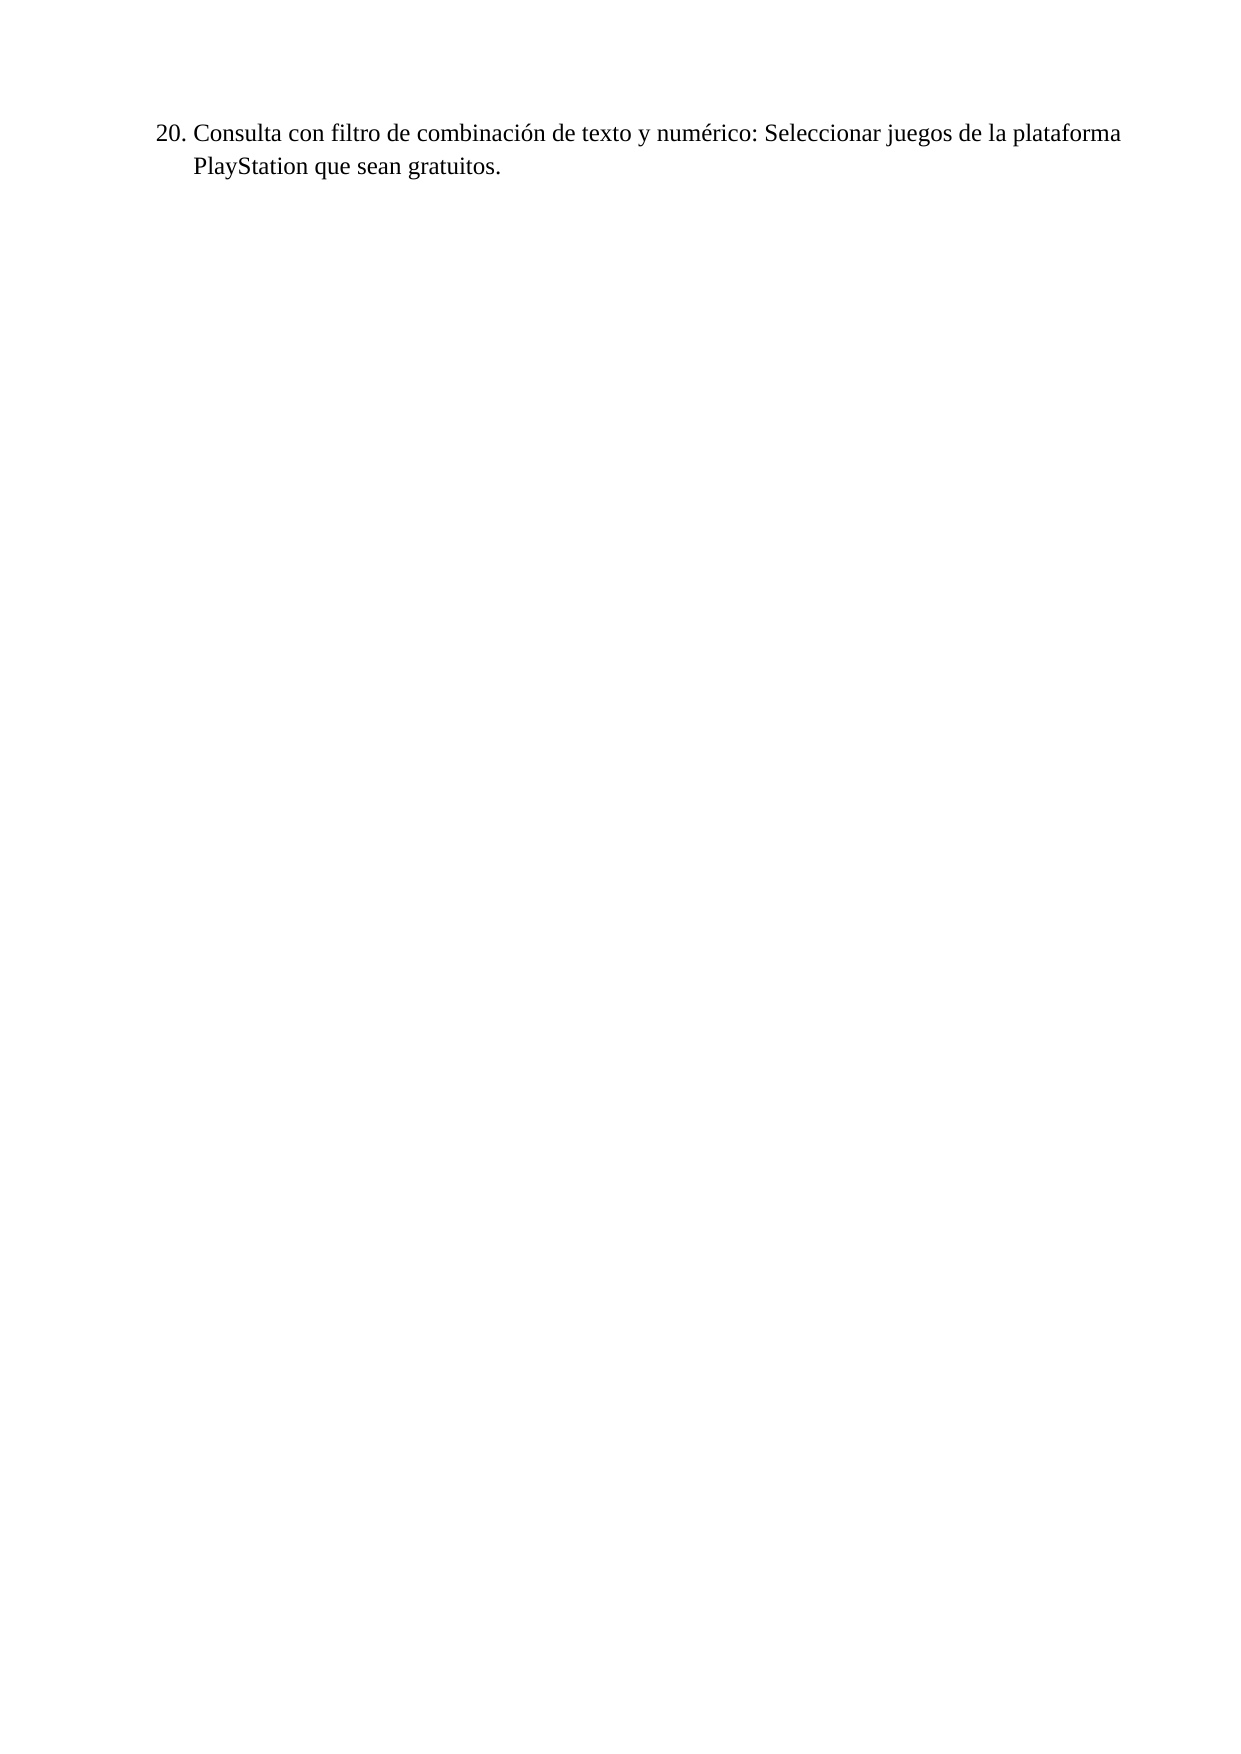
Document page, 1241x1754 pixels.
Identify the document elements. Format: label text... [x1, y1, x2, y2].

list Consulta con filtro de combinación de texto y numérico: Seleccionar juegos de la plataforma PlayStation que sean gratuitos. [156, 118, 1122, 180]
